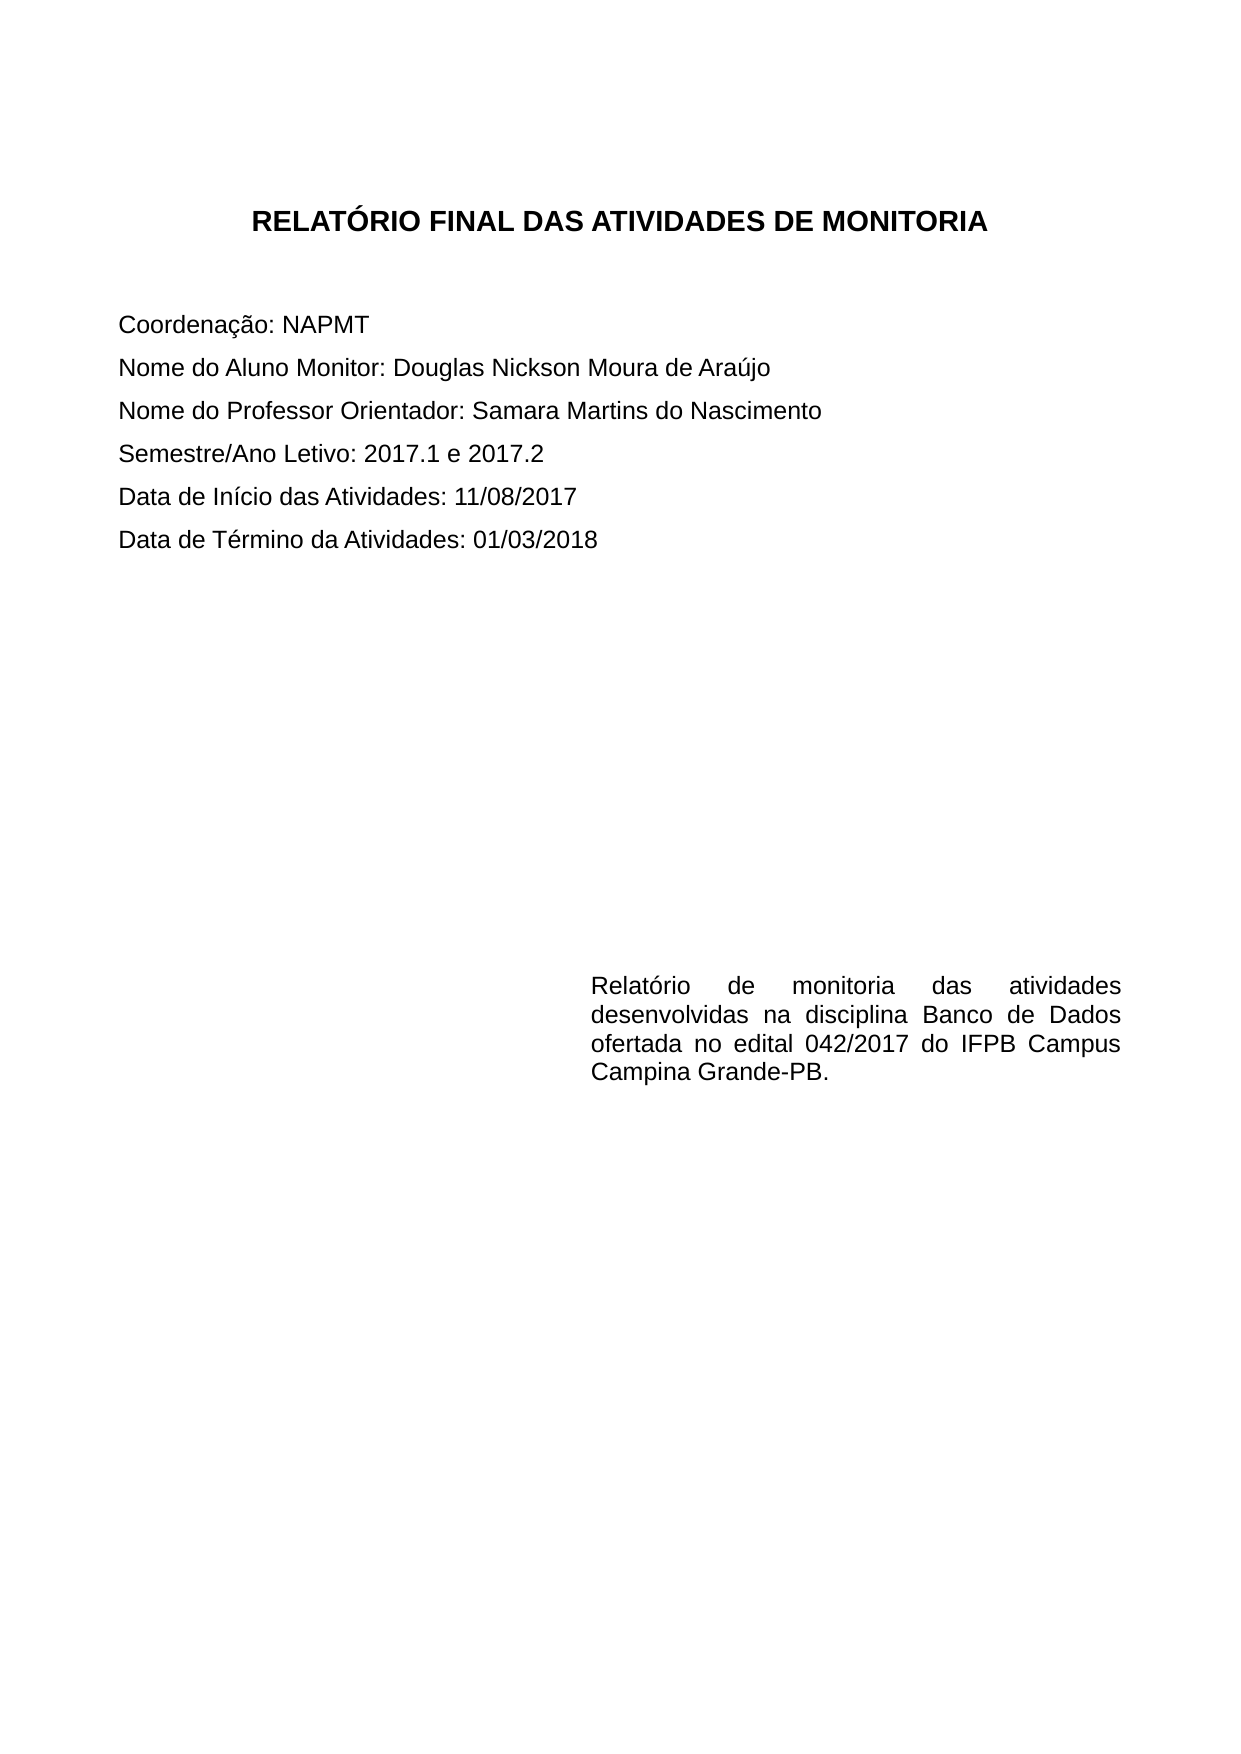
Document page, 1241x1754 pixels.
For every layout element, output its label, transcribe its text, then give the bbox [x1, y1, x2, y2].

text Nome do Professor Orientador: Samara Martins do Nascimento [118, 396, 1122, 425]
text Relatório de monitoria das atividades desenvolvidas na disciplina Banco de Dados ofertada no edital 042/2017 do IFPB Campus Campina Grande-PB. [591, 971, 1122, 1086]
text Coordenação: NAPMT [118, 310, 1122, 338]
text Semestre/Ano Letivo: 2017.1 e 2017.2 [118, 439, 1122, 468]
text Nome do Aluno Monitor: Douglas Nickson Moura de Araújo [118, 353, 1122, 382]
text RELATÓRIO FINAL DAS ATIVIDADES DE MONITORIA [118, 204, 1122, 238]
text Data de Início das Atividades: 11/08/2017 [118, 482, 1122, 511]
text Data de Término da Atividades: 01/03/2018 [118, 525, 1122, 554]
